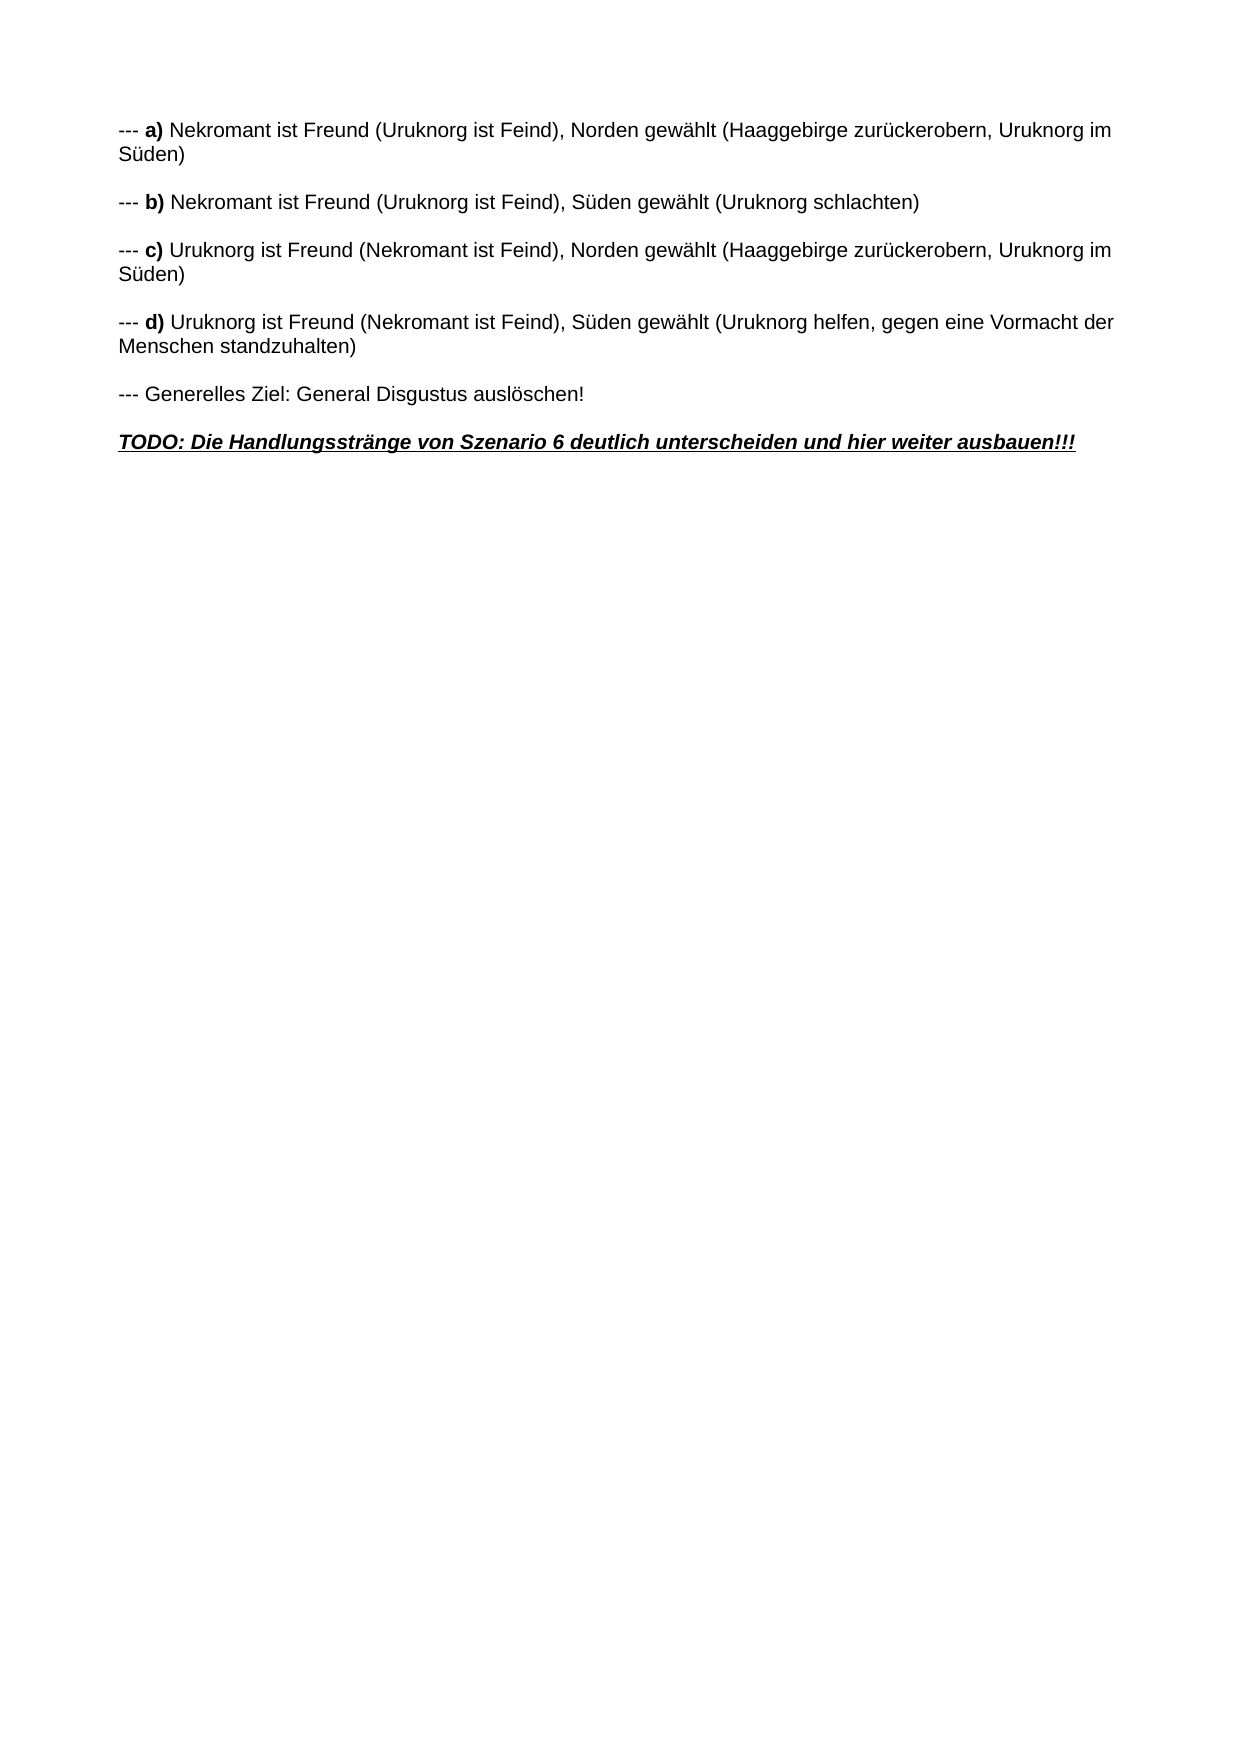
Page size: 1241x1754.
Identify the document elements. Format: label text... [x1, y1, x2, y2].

text TODO: Die Handlungsstränge von Szenario 6 deutlich unterscheiden und hier weiter ausbauen!!! [118, 429, 1122, 453]
text --- c) Uruknorg ist Freund (Nekromant ist Feind), Norden gewählt (Haaggebirge zurückerobern, Uruknorg im Süden) [118, 238, 1122, 286]
text --- a) Nekromant ist Freund (Uruknorg ist Feind), Norden gewählt (Haaggebirge zurückerobern, Uruknorg im Süden) [118, 118, 1122, 166]
text --- d) Uruknorg ist Freund (Nekromant ist Feind), Süden gewählt (Uruknorg helfen, gegen eine Vormacht der Menschen standzuhalten) [118, 310, 1122, 358]
text --- Generelles Ziel: General Disgustus auslöschen! [118, 382, 1122, 406]
text --- b) Nekromant ist Freund (Uruknorg ist Feind), Süden gewählt (Uruknorg schlachten) [118, 190, 1122, 214]
